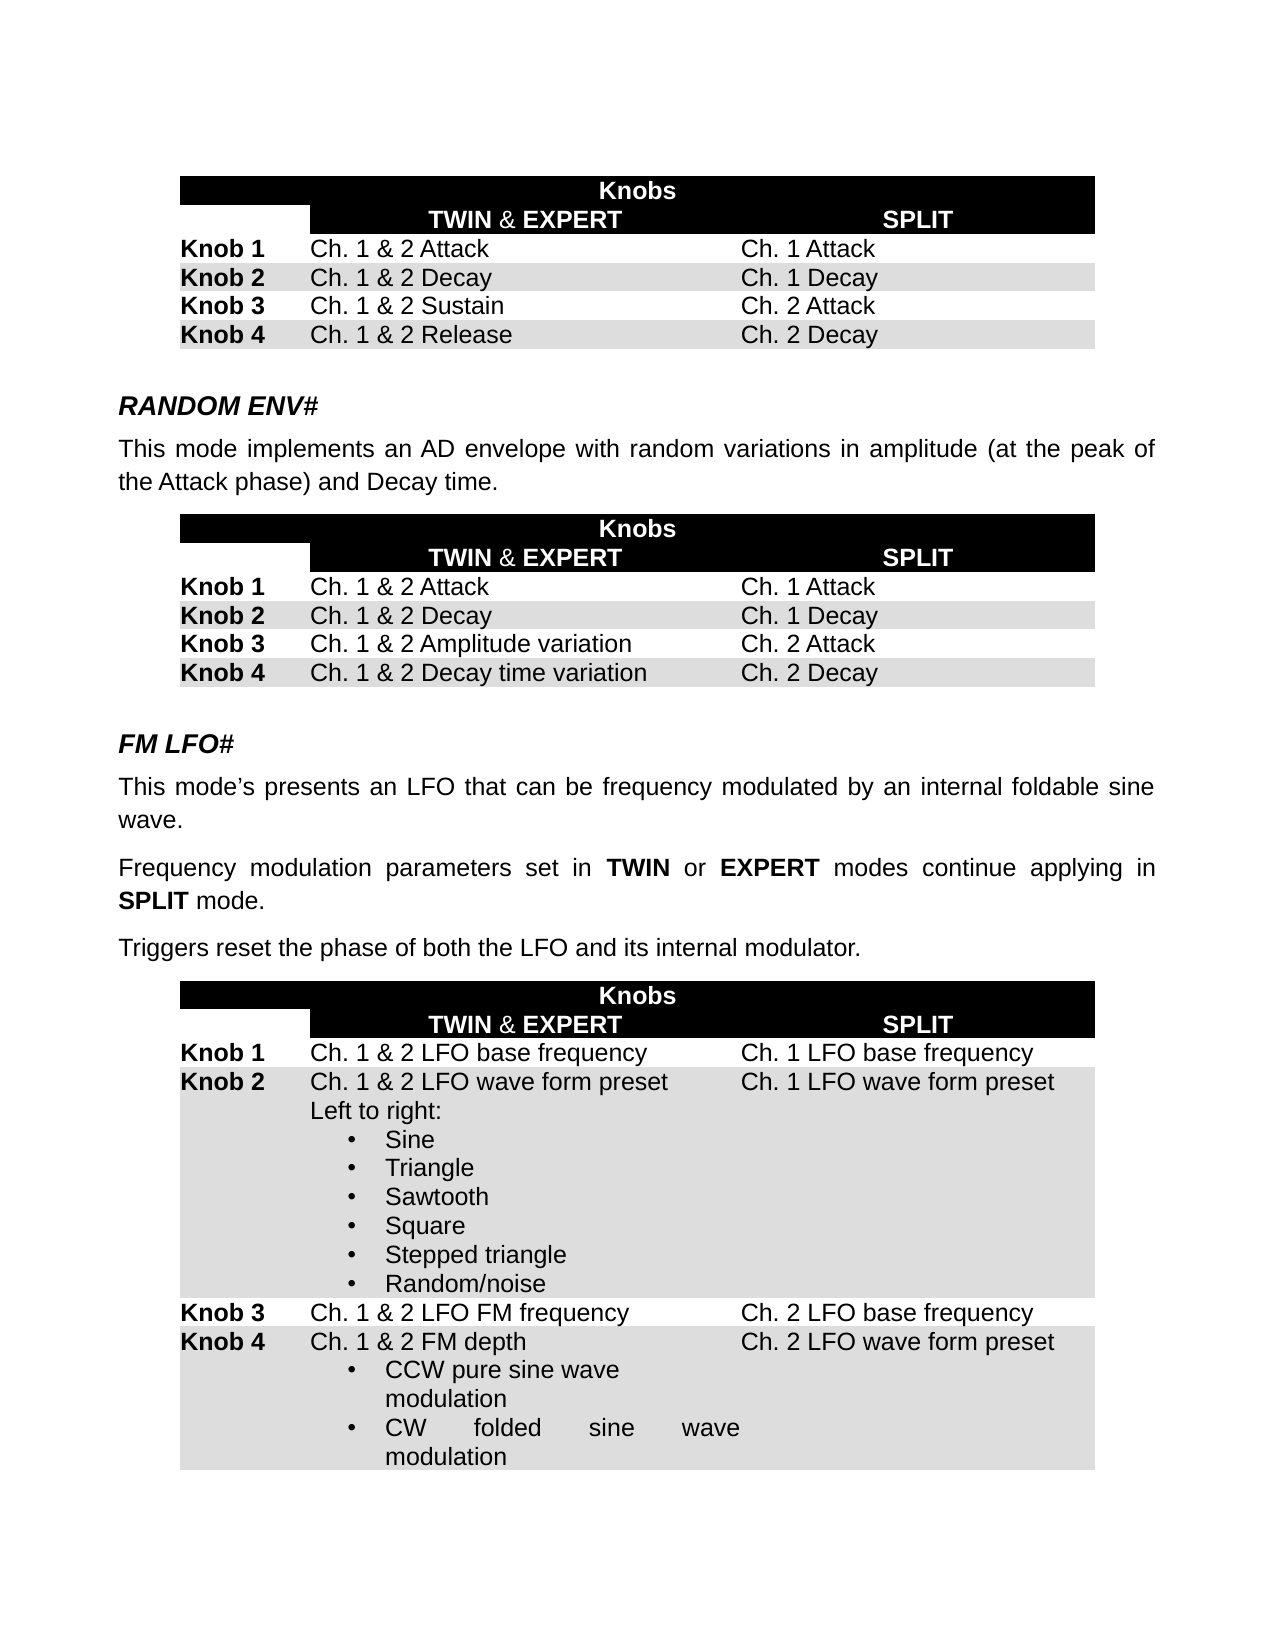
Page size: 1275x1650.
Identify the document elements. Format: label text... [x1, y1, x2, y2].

table_cell Knob 4 [180, 1355, 310, 1470]
table_cell Ch. 2 LFO base frequency [741, 1298, 1095, 1326]
table_cell Knob 3 [180, 1298, 310, 1326]
table_cell Ch. 1 & 2 Attack [310, 234, 741, 263]
table_cell Ch. 1 Attack [741, 572, 1095, 601]
table_cell Ch. 2 Attack [741, 630, 1095, 658]
subtitle RANDOM ENV# [118, 390, 1157, 421]
table_cell Ch. 2 LFO wave form preset [741, 1355, 1095, 1470]
table_cell Ch. 1 & 2 Amplitude variation [310, 630, 741, 658]
table_cell Knob 1 [180, 572, 310, 601]
text This mode’s presents an LFO that can be frequency modulated by an internal foldable sine wave. [118, 772, 1157, 834]
table_cell Knob 3 [180, 630, 310, 658]
table_cell Ch. 1 & 2 Sustain [310, 291, 741, 320]
text This mode implements an AD envelope with random variations in amplitude (at the peak of the Attack phase) and Decay time. [118, 434, 1157, 496]
table_cell Knob 1 [180, 1038, 310, 1067]
table_cell Ch. 1 & 2 FM depth CCW pure sine wave modulation CW folded sine wave modulation [310, 1355, 347, 1470]
table_cell Ch. 2 Attack [741, 291, 1095, 320]
table_cell Ch. 1 & 2 Attack [310, 572, 741, 601]
table_cell Ch. 1 & 2 LFO base frequency [310, 1038, 741, 1067]
table_cell Knob 3 [180, 291, 310, 320]
table_cell Ch. 1 & 2 LFO FM frequency [310, 1298, 741, 1326]
table_cell Ch. 1 LFO base frequency [741, 1038, 1095, 1067]
table_cell Knob 2 [180, 1096, 310, 1298]
table_cell Knob 1 [180, 234, 310, 263]
table_cell Ch. 1 LFO wave form preset [741, 1096, 1095, 1298]
table_cell Ch. 1 & 2 LFO wave form preset Left to right: Sine Triangle Sawtooth Square Stepped triangle Random/noise [310, 1124, 347, 1298]
table_cell Ch. 1 Attack [741, 234, 1095, 263]
text Triggers reset the phase of both the LFO and its internal modulator. [118, 933, 1157, 962]
text Frequency modulation parameters set in TWIN or EXPERT modes continue applying in SPLIT mode. [118, 853, 1157, 914]
subtitle FM LFO# [118, 728, 1157, 759]
